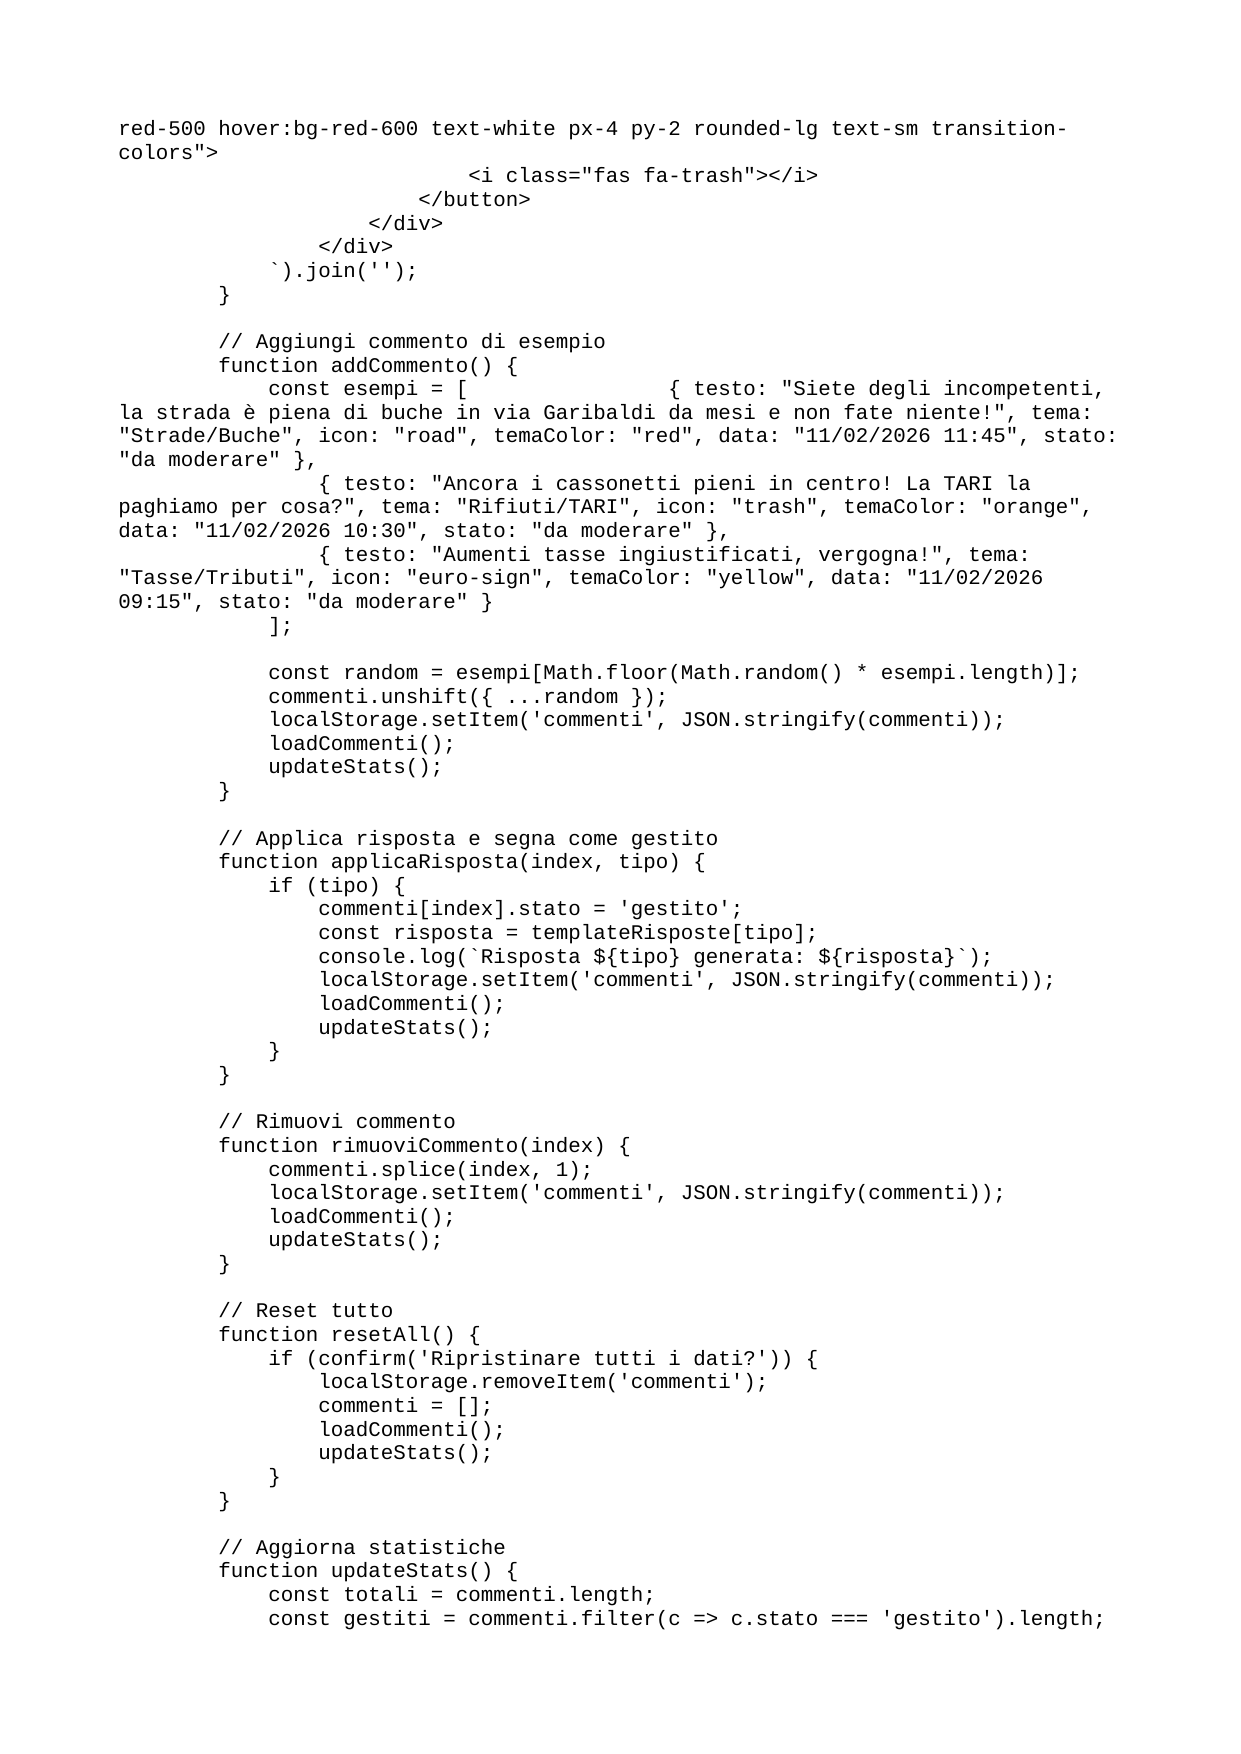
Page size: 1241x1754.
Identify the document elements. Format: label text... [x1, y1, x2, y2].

text if (tipo) { [118, 875, 1122, 898]
text // Rimuovi commento [118, 1111, 1122, 1135]
text // Aggiungi commento di esempio [118, 331, 1122, 354]
text </button> [118, 189, 1122, 213]
text // Reset tutto [118, 1300, 1122, 1324]
text const gestiti = commenti.filter(c => c.stato === 'gestito').length; [118, 1608, 1122, 1631]
text updateStats(); [118, 1017, 1122, 1040]
text loadCommenti(); [118, 993, 1122, 1017]
text </div> [118, 236, 1122, 260]
text ]; [118, 615, 1122, 638]
text } [118, 1253, 1122, 1277]
text } [118, 1466, 1122, 1489]
text red-500 hover:bg-red-600 text-white px-4 py-2 rounded-lg text-sm transition-colors"> [118, 118, 1122, 165]
text if (confirm('Ripristinare tutti i dati?')) { [118, 1348, 1122, 1371]
text localStorage.setItem('commenti', JSON.stringify(commenti)); [118, 1182, 1122, 1206]
text // Applica risposta e segna come gestito [118, 827, 1122, 851]
text updateStats(); [118, 1229, 1122, 1253]
text const esempi = [ { testo: "Siete degli incompetenti, la strada è piena di buche in via Garibaldi da mesi e non fate niente!", tema: "Strade/Buche", icon: "road", temaColor: "red", data: "11/02/2026 11:45", stato: "da moderare" }, [118, 378, 1122, 473]
text { testo: "Ancora i cassonetti pieni in centro! La TARI la paghiamo per cosa?", tema: "Rifiuti/TARI", icon: "trash", temaColor: "orange", data: "11/02/2026 10:30", stato: "da moderare" }, [118, 473, 1122, 544]
text function addCommento() { [118, 354, 1122, 378]
text commenti = []; [118, 1395, 1122, 1419]
text function updateStats() { [118, 1561, 1122, 1584]
text localStorage.removeItem('commenti'); [118, 1371, 1122, 1395]
text const random = esempi[Math.floor(Math.random() * esempi.length)]; [118, 662, 1122, 686]
text const risposta = templateRisposte[tipo]; [118, 922, 1122, 946]
text commenti.splice(index, 1); [118, 1158, 1122, 1182]
text </div> [118, 213, 1122, 236]
text loadCommenti(); [118, 1419, 1122, 1442]
text commenti.unshift({ ...random }); [118, 686, 1122, 709]
text function resetAll() { [118, 1324, 1122, 1348]
text updateStats(); [118, 757, 1122, 780]
text // Aggiorna statistiche [118, 1537, 1122, 1561]
text console.log(`Risposta ${tipo} generata: ${risposta}`); [118, 946, 1122, 969]
text localStorage.setItem('commenti', JSON.stringify(commenti)); [118, 969, 1122, 993]
text } [118, 1489, 1122, 1513]
text { testo: "Aumenti tasse ingiustificati, vergogna!", tema: "Tasse/Tributi", icon: "euro-sign", temaColor: "yellow", data: "11/02/2026 09:15", stato: "da moderare" } [118, 544, 1122, 615]
text loadCommenti(); [118, 1206, 1122, 1229]
text const totali = commenti.length; [118, 1584, 1122, 1608]
text } [118, 1040, 1122, 1064]
text } [118, 284, 1122, 307]
text loadCommenti(); [118, 733, 1122, 757]
text `).join(''); [118, 260, 1122, 284]
text } [118, 1064, 1122, 1088]
text function applicaRisposta(index, tipo) { [118, 851, 1122, 875]
text updateStats(); [118, 1442, 1122, 1466]
text function rimuoviCommento(index) { [118, 1135, 1122, 1158]
text localStorage.setItem('commenti', JSON.stringify(commenti)); [118, 709, 1122, 733]
text commenti[index].stato = 'gestito'; [118, 898, 1122, 922]
text <i class="fas fa-trash"></i> [118, 165, 1122, 189]
text } [118, 780, 1122, 804]
